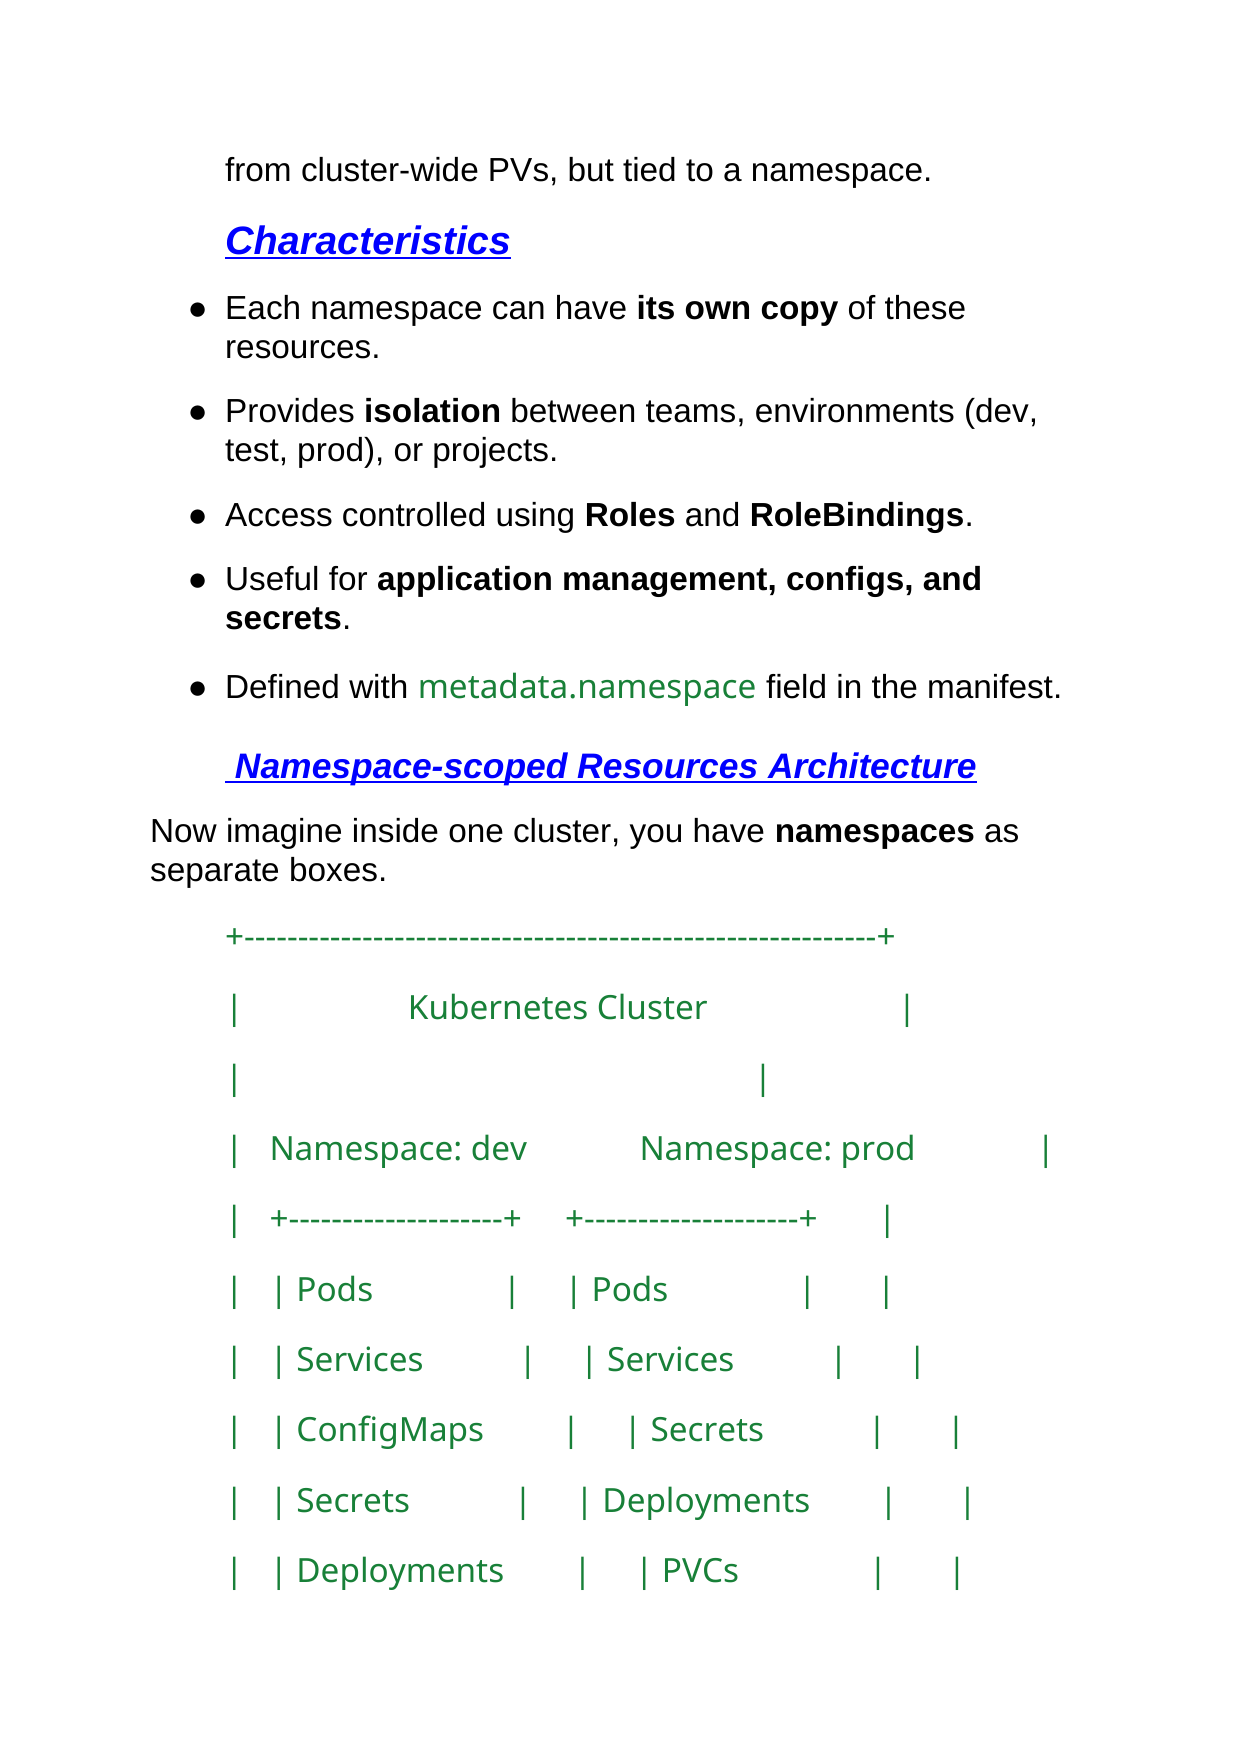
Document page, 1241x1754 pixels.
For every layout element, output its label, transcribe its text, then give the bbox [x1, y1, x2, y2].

text | | Deployments | | PVCs | | [225, 1547, 1090, 1592]
text +-----------------------------------------------------------+ [225, 913, 1090, 959]
text | +--------------------+ +--------------------+ | [225, 1195, 1090, 1240]
text | | Pods | | Pods | | [225, 1265, 1090, 1311]
list from cluster-wide PVs, but tied to a namespace. [187, 150, 1090, 188]
subtitle Characteristics [225, 218, 1090, 263]
subtitle Namespace-scoped Resources Architecture [225, 746, 1090, 786]
list Access controlled using Roles and RoleBindings. [187, 495, 1090, 559]
text | Kubernetes Cluster | [225, 984, 1090, 1029]
text | | Services | | Services | | [225, 1336, 1090, 1381]
text | Namespace: dev Namespace: prod | [225, 1124, 1090, 1170]
text Now imagine inside one cluster, you have namespaces as separate boxes. [150, 811, 1090, 888]
list Useful for application management, configs, and secrets. [187, 559, 1090, 663]
text | | ConfigMaps | | Secrets | | [225, 1406, 1090, 1452]
list Each namespace can have its own copy of these resources. [187, 288, 1090, 391]
list Provides isolation between teams, environments (dev, test, prod), or projects. [187, 391, 1090, 495]
text | | Secrets | | Deployments | | [225, 1477, 1090, 1522]
text | | [225, 1054, 1090, 1099]
list Defined with metadata.namespace field in the manifest. [187, 663, 1090, 708]
